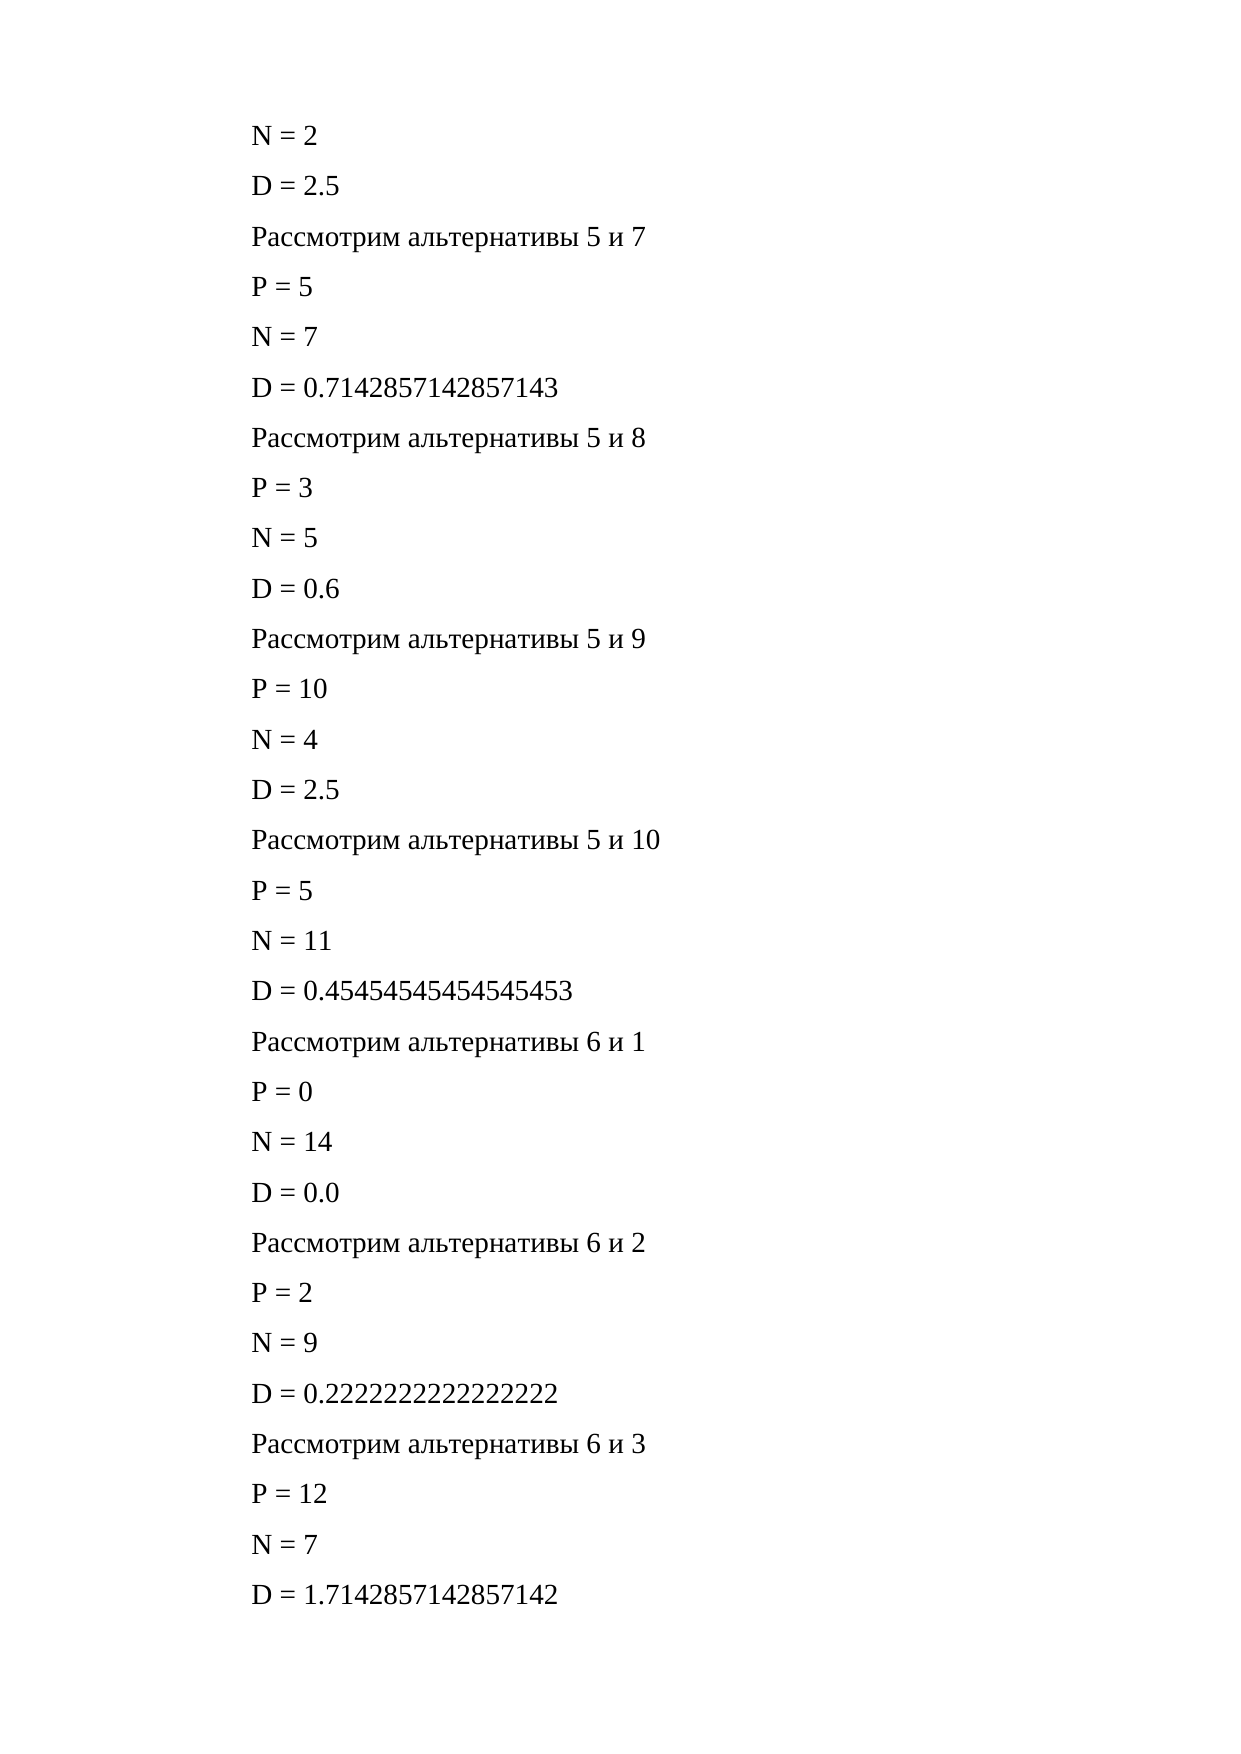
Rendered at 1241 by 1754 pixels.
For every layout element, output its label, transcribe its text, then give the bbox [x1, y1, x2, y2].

text Рассмотрим альтернативы 5 и 10 [177, 822, 1181, 856]
text D = 0.0 [177, 1175, 1181, 1208]
text N = 14 [177, 1124, 1181, 1158]
text P = 10 [177, 672, 1181, 705]
text N = 9 [177, 1326, 1181, 1359]
text Рассмотрим альтернативы 6 и 3 [177, 1426, 1181, 1460]
text D = 2.5 [177, 772, 1181, 806]
text N = 7 [177, 1527, 1181, 1560]
text D = 0.6 [177, 571, 1181, 604]
text Рассмотрим альтернативы 5 и 8 [177, 420, 1181, 453]
text P = 5 [177, 269, 1181, 303]
text Рассмотрим альтернативы 6 и 2 [177, 1225, 1181, 1258]
text P = 12 [177, 1477, 1181, 1510]
text D = 0.2222222222222222 [177, 1376, 1181, 1409]
text N = 2 [177, 118, 1181, 152]
text N = 5 [177, 521, 1181, 554]
text P = 0 [177, 1074, 1181, 1108]
text Рассмотрим альтернативы 5 и 9 [177, 621, 1181, 655]
text P = 3 [177, 470, 1181, 504]
text D = 0.7142857142857143 [177, 370, 1181, 403]
text N = 7 [177, 319, 1181, 353]
text Рассмотрим альтернативы 5 и 7 [177, 219, 1181, 252]
text Рассмотрим альтернативы 6 и 1 [177, 1024, 1181, 1057]
text D = 2.5 [177, 168, 1181, 202]
text N = 4 [177, 722, 1181, 755]
text N = 11 [177, 923, 1181, 957]
text D = 1.7142857142857142 [177, 1577, 1181, 1611]
text D = 0.45454545454545453 [177, 973, 1181, 1007]
text P = 2 [177, 1275, 1181, 1309]
text P = 5 [177, 873, 1181, 906]
